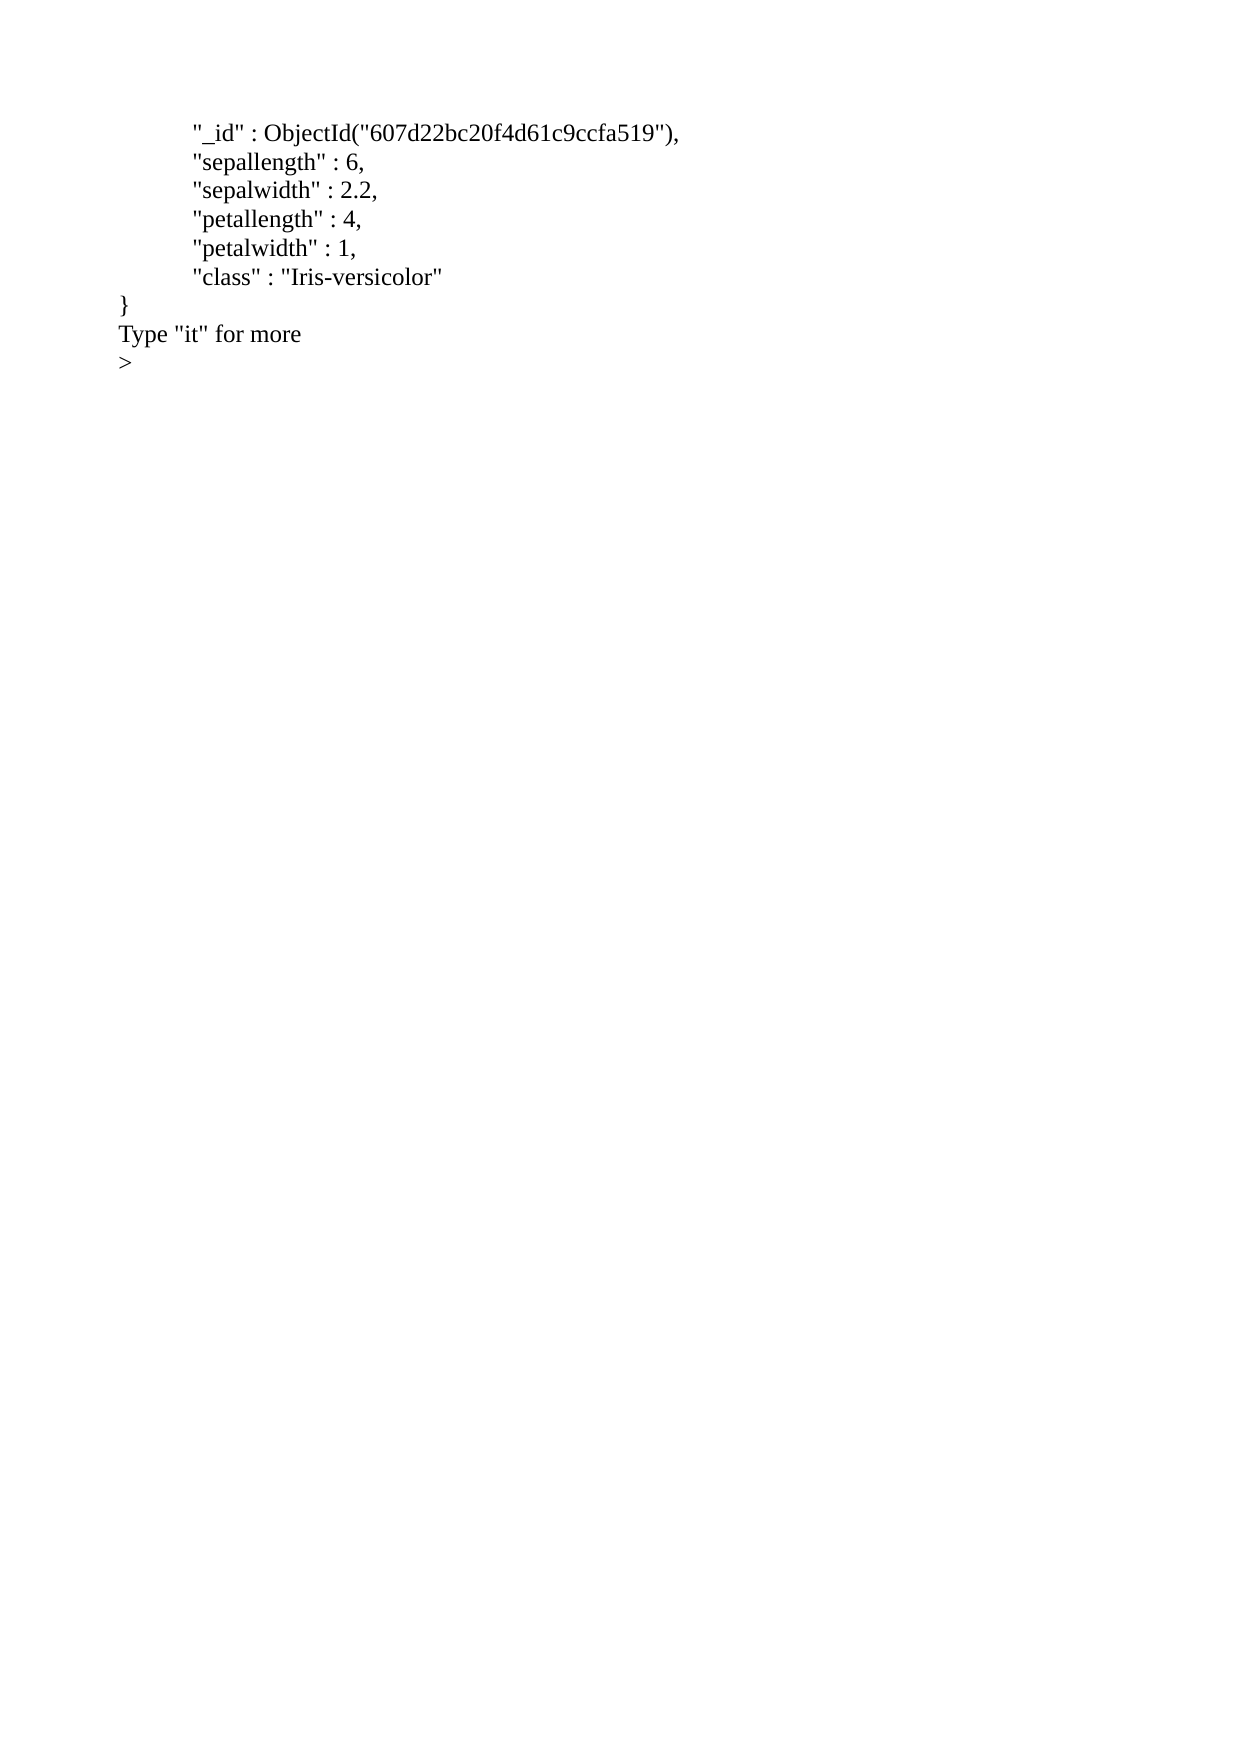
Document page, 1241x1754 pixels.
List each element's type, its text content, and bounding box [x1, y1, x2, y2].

text "petallength" : 4, [118, 204, 1122, 233]
text Type "it" for more [118, 319, 1122, 348]
text "petalwidth" : 1, [118, 233, 1122, 262]
text } [118, 291, 1122, 319]
text "class" : "Iris-versicolor" [118, 262, 1122, 291]
text "_id" : ObjectId("607d22bc20f4d61c9ccfa519"), [118, 118, 1122, 147]
text > [118, 348, 1122, 377]
text "sepalwidth" : 2.2, [118, 176, 1122, 204]
text "sepallength" : 6, [118, 147, 1122, 176]
